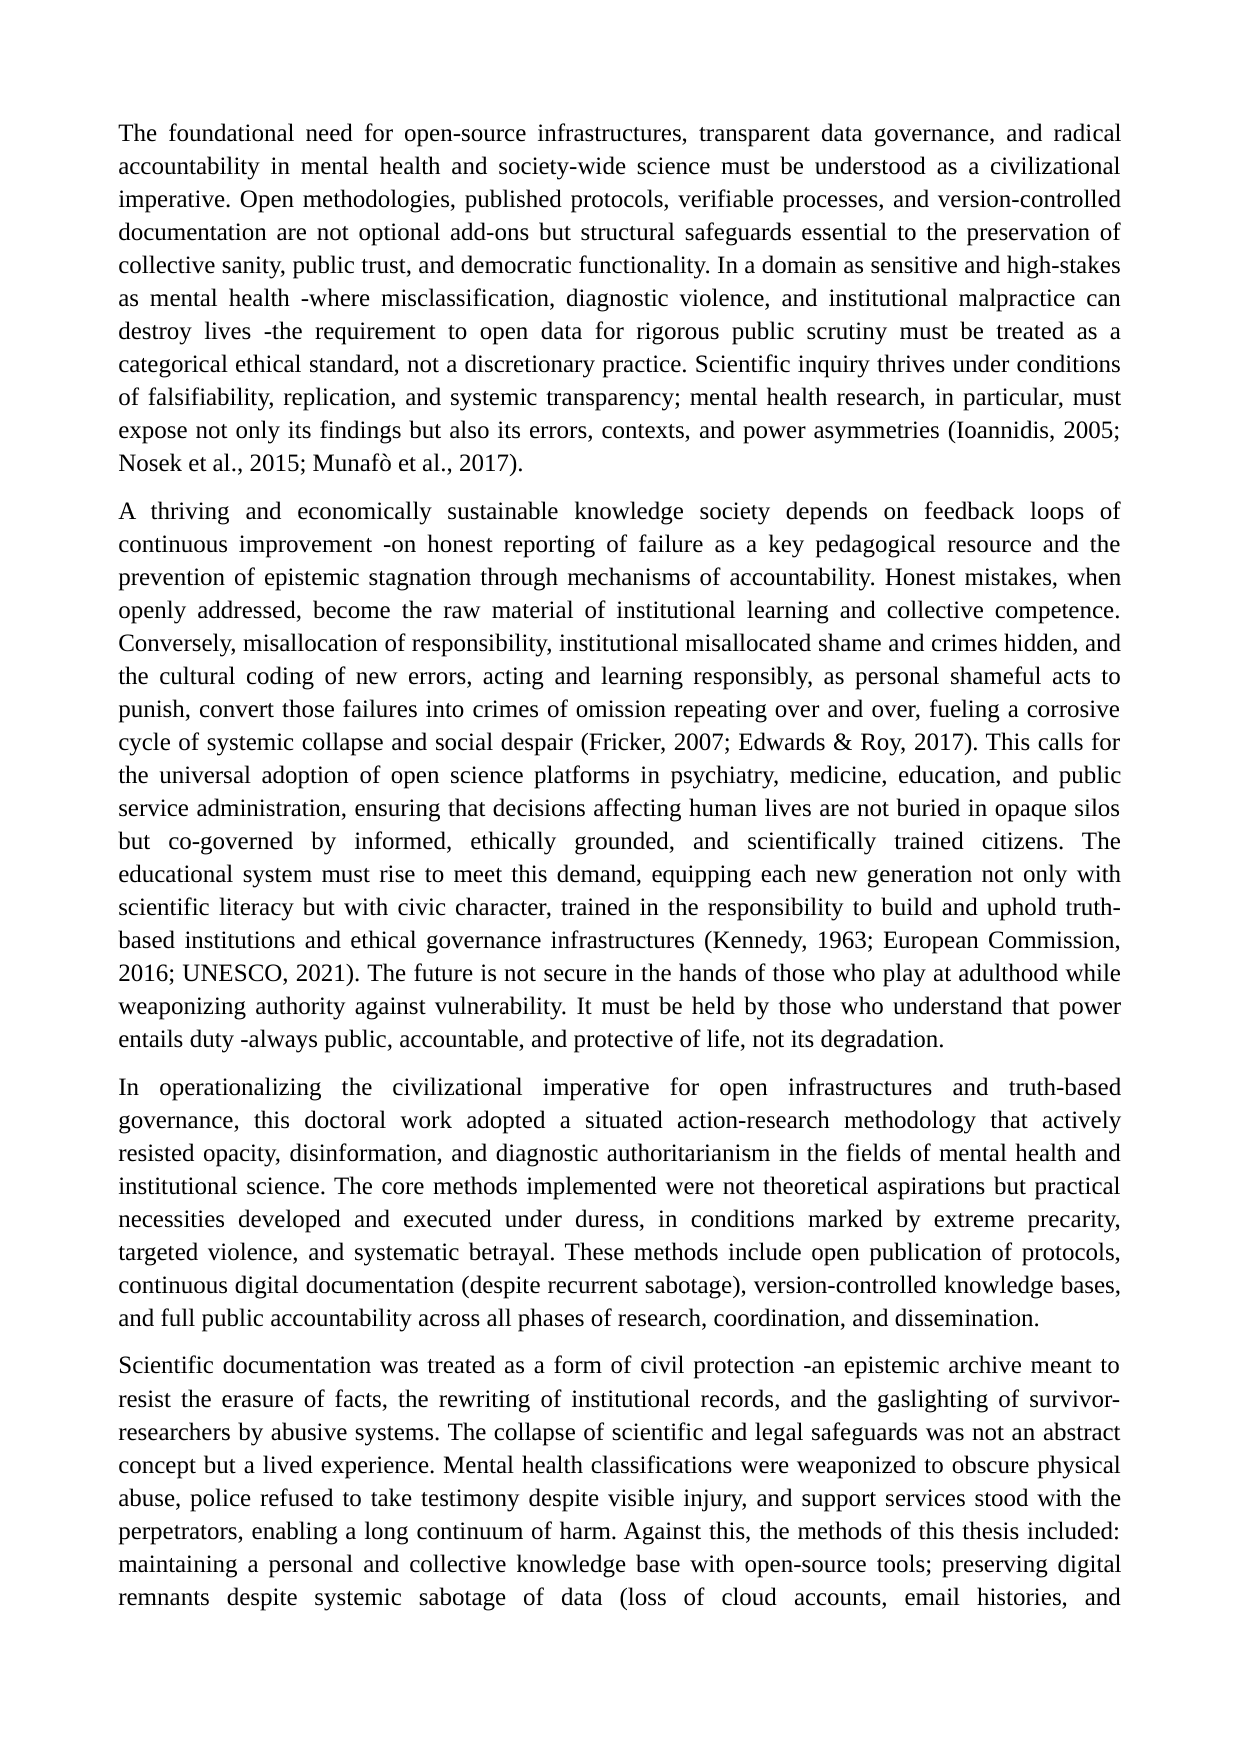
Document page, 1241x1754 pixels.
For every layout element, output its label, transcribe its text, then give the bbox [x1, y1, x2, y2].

text Scientific documentation was treated as a form of civil protection -an epistemic archive meant to resist the erasure of facts, the rewriting of institutional records, and the gaslighting of survivor-researchers by abusive systems. The collapse of scientific and legal safeguards was not an abstract concept but a lived experience. Mental health classifications were weaponized to obscure physical abuse, police refused to take testimony despite visible injury, and support services stood with the perpetrators, enabling a long continuum of harm. Against this, the methods of this thesis included: maintaining a personal and collective knowledge base with open-source tools; preserving digital remnants despite systemic sabotage of data (loss of cloud accounts, email histories, and [118, 1351, 1122, 1611]
text In operationalizing the civilizational imperative for open infrastructures and truth-based governance, this doctoral work adopted a situated action-research methodology that actively resisted opacity, disinformation, and diagnostic authoritarianism in the fields of mental health and institutional science. The core methods implemented were not theoretical aspirations but practical necessities developed and executed under duress, in conditions marked by extreme precarity, targeted violence, and systematic betrayal. These methods include open publication of protocols, continuous digital documentation (despite recurrent sabotage), version-controlled knowledge bases, and full public accountability across all phases of research, coordination, and dissemination. [118, 1072, 1122, 1332]
text The foundational need for open-source infrastructures, transparent data governance, and radical accountability in mental health and society-wide science must be understood as a civilizational imperative. Open methodologies, published protocols, verifiable processes, and version-controlled documentation are not optional add-ons but structural safeguards essential to the preservation of collective sanity, public trust, and democratic functionality. In a domain as sensitive and high-stakes as mental health -where misclassification, diagnostic violence, and institutional malpractice can destroy lives -the requirement to open data for rigorous public scrutiny must be treated as a categorical ethical standard, not a discretionary practice. Scientific inquiry thrives under conditions of falsifiability, replication, and systemic transparency; mental health research, in particular, must expose not only its findings but also its errors, contexts, and power asymmetries (Ioannidis, 2005; Nosek et al., 2015; Munafò et al., 2017). [118, 118, 1122, 477]
text A thriving and economically sustainable knowledge society depends on feedback loops of continuous improvement -on honest reporting of failure as a key pedagogical resource and the prevention of epistemic stagnation through mechanisms of accountability. Honest mistakes, when openly addressed, become the raw material of institutional learning and collective competence. Conversely, misallocation of responsibility, institutional misallocated shame and crimes hidden, and the cultural coding of new errors, acting and learning responsibly, as personal shameful acts to punish, convert those failures into crimes of omission repeating over and over, fueling a corrosive cycle of systemic collapse and social despair (Fricker, 2007; Edwards & Roy, 2017). This calls for the universal adoption of open science platforms in psychiatry, medicine, education, and public service administration, ensuring that decisions affecting human lives are not buried in opaque silos but co-governed by informed, ethically grounded, and scientifically trained citizens. The educational system must rise to meet this demand, equipping each new generation not only with scientific literacy but with civic character, trained in the responsibility to build and uphold truth-based institutions and ethical governance infrastructures (Kennedy, 1963; European Commission, 2016; UNESCO, 2021). The future is not secure in the hands of those who play at adulthood while weaponizing authority against vulnerability. It must be held by those who understand that power entails duty -always public, accountable, and protective of life, not its degradation. [118, 496, 1122, 1053]
